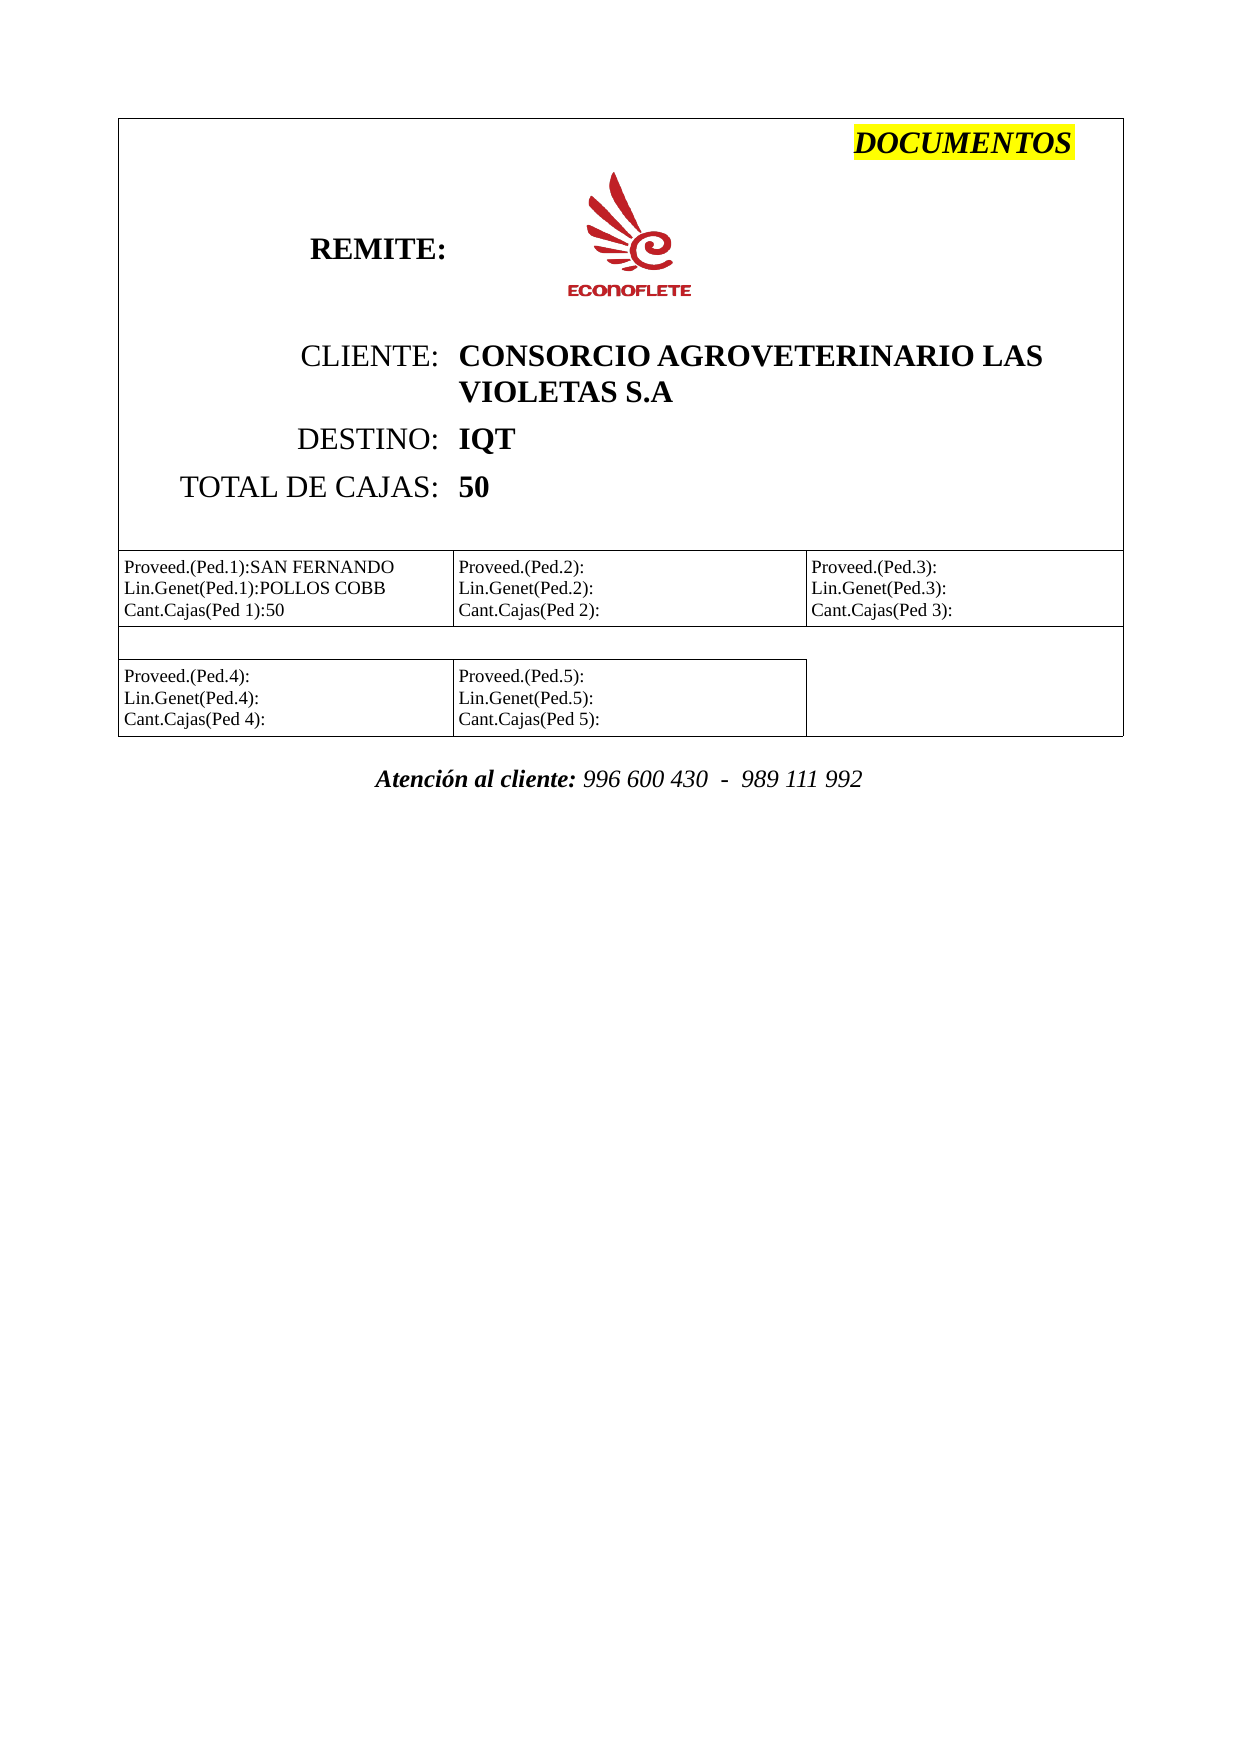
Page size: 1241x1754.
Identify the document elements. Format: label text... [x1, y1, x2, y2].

table_cell [807, 659, 1123, 736]
table_cell DESTINO: [119, 415, 453, 462]
table_header DOCUMENTOS [806, 119, 1123, 166]
table_cell TOTAL DE CAJAS: [119, 462, 453, 510]
table_cell [453, 627, 806, 659]
table_cell [806, 627, 1123, 659]
table_cell Proveed.(Ped.5): Lin.Genet(Ped.5): Cant.Cajas(Ped 5): [454, 660, 806, 736]
table_cell [453, 510, 806, 550]
table_header [119, 119, 453, 166]
table_cell [119, 510, 453, 550]
table_cell Proveed.(Ped.3): Lin.Genet(Ped.3): Cant.Cajas(Ped 3): [807, 551, 1123, 626]
table_cell IQT [453, 415, 806, 462]
text Atención al cliente: 996 600 430 - 989 111 992 [118, 764, 1122, 793]
table_cell Proveed.(Ped.1):SAN FERNANDO Lin.Genet(Ped.1):POLLOS COBB Cant.Cajas(Ped 1):50 [119, 551, 453, 626]
table_cell 50 [453, 462, 1123, 510]
table_cell CLIENTE: [119, 332, 453, 415]
table_cell CONSORCIO AGROVETERINARIO LAS VIOLETAS S.A [453, 332, 1123, 415]
picture [552, 171, 707, 297]
table_cell [806, 510, 1123, 550]
table_cell REMITE: [119, 166, 453, 332]
table_cell [806, 415, 1123, 462]
table_cell Proveed.(Ped.4): Lin.Genet(Ped.4): Cant.Cajas(Ped 4): [119, 660, 453, 736]
table_cell [119, 627, 453, 659]
table_cell [453, 166, 806, 332]
table_cell [806, 166, 1123, 332]
table_header [453, 119, 806, 166]
table_cell Proveed.(Ped.2): Lin.Genet(Ped.2): Cant.Cajas(Ped 2): [454, 551, 806, 626]
